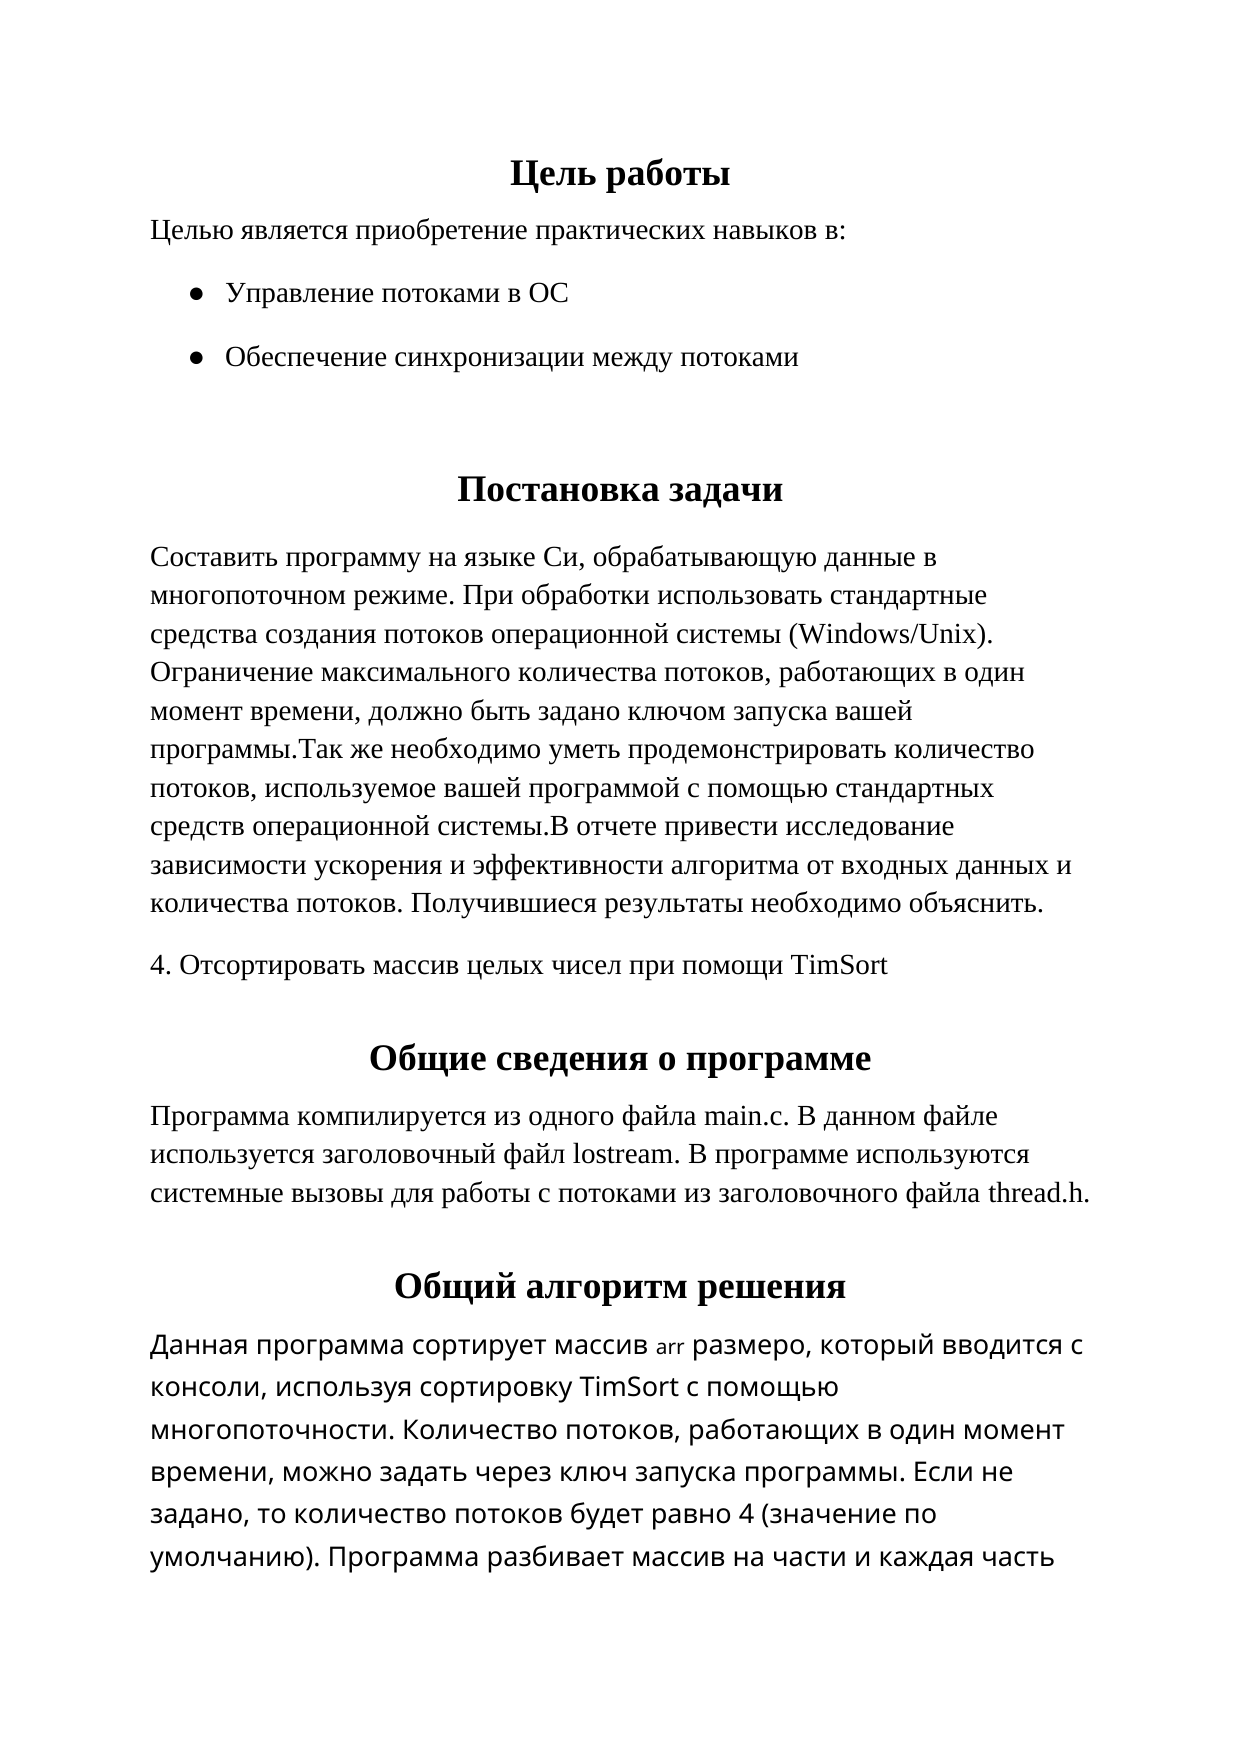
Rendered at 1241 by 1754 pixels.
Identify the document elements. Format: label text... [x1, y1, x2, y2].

text Составить программу на языке Си, обрабатывающую данные в многопоточном режиме. При обработки использовать стандартные средства создания потоков операционной системы (Windows/Unix). Ограничение максимального количества потоков, работающих в один момент времени, должно быть задано ключом запуска вашей программы.Так же необходимо уметь продемонстрировать количество потоков, используемое вашей программой с помощью стандартных средств операционной системы.В отчете привести исследование зависимости ускорения и эффективности алгоритма от входных данных и количества потоков. Получившиеся результаты необходимо объяснить. [150, 539, 1090, 919]
subtitle Постановка задачи [150, 466, 1090, 509]
list Управление потоками в ОС [187, 276, 1090, 309]
text Данная программа сортирует массив arr размеро, который вводится с консоли, используя сортировку TimSort с помощью многопоточности. Количество потоков, работающих в один момент времени, можно задать через ключ запуска программы. Если не задано, то количество потоков будет равно 4 (значение по умолчанию). Программа разбивает массив на части и каждая часть [150, 1325, 1090, 1574]
text 4. Отсортировать массив целых чисел при помощи TimSort [150, 947, 1090, 981]
list Обеспечение синхронизации между потоками [187, 339, 1090, 411]
text Программа компилируется из одного файла main.c. В данном файле используется заголовочный файл lostream. В программе используются системные вызовы для работы с потоками из заголовочного файла thread.h. [150, 1098, 1090, 1208]
subtitle Цель работы [150, 150, 1090, 193]
text Целью является приобретение практических навыков в: [150, 212, 1090, 246]
subtitle Общие сведения о программе [150, 1036, 1090, 1079]
subtitle Общий алгоритм решения [150, 1263, 1090, 1306]
